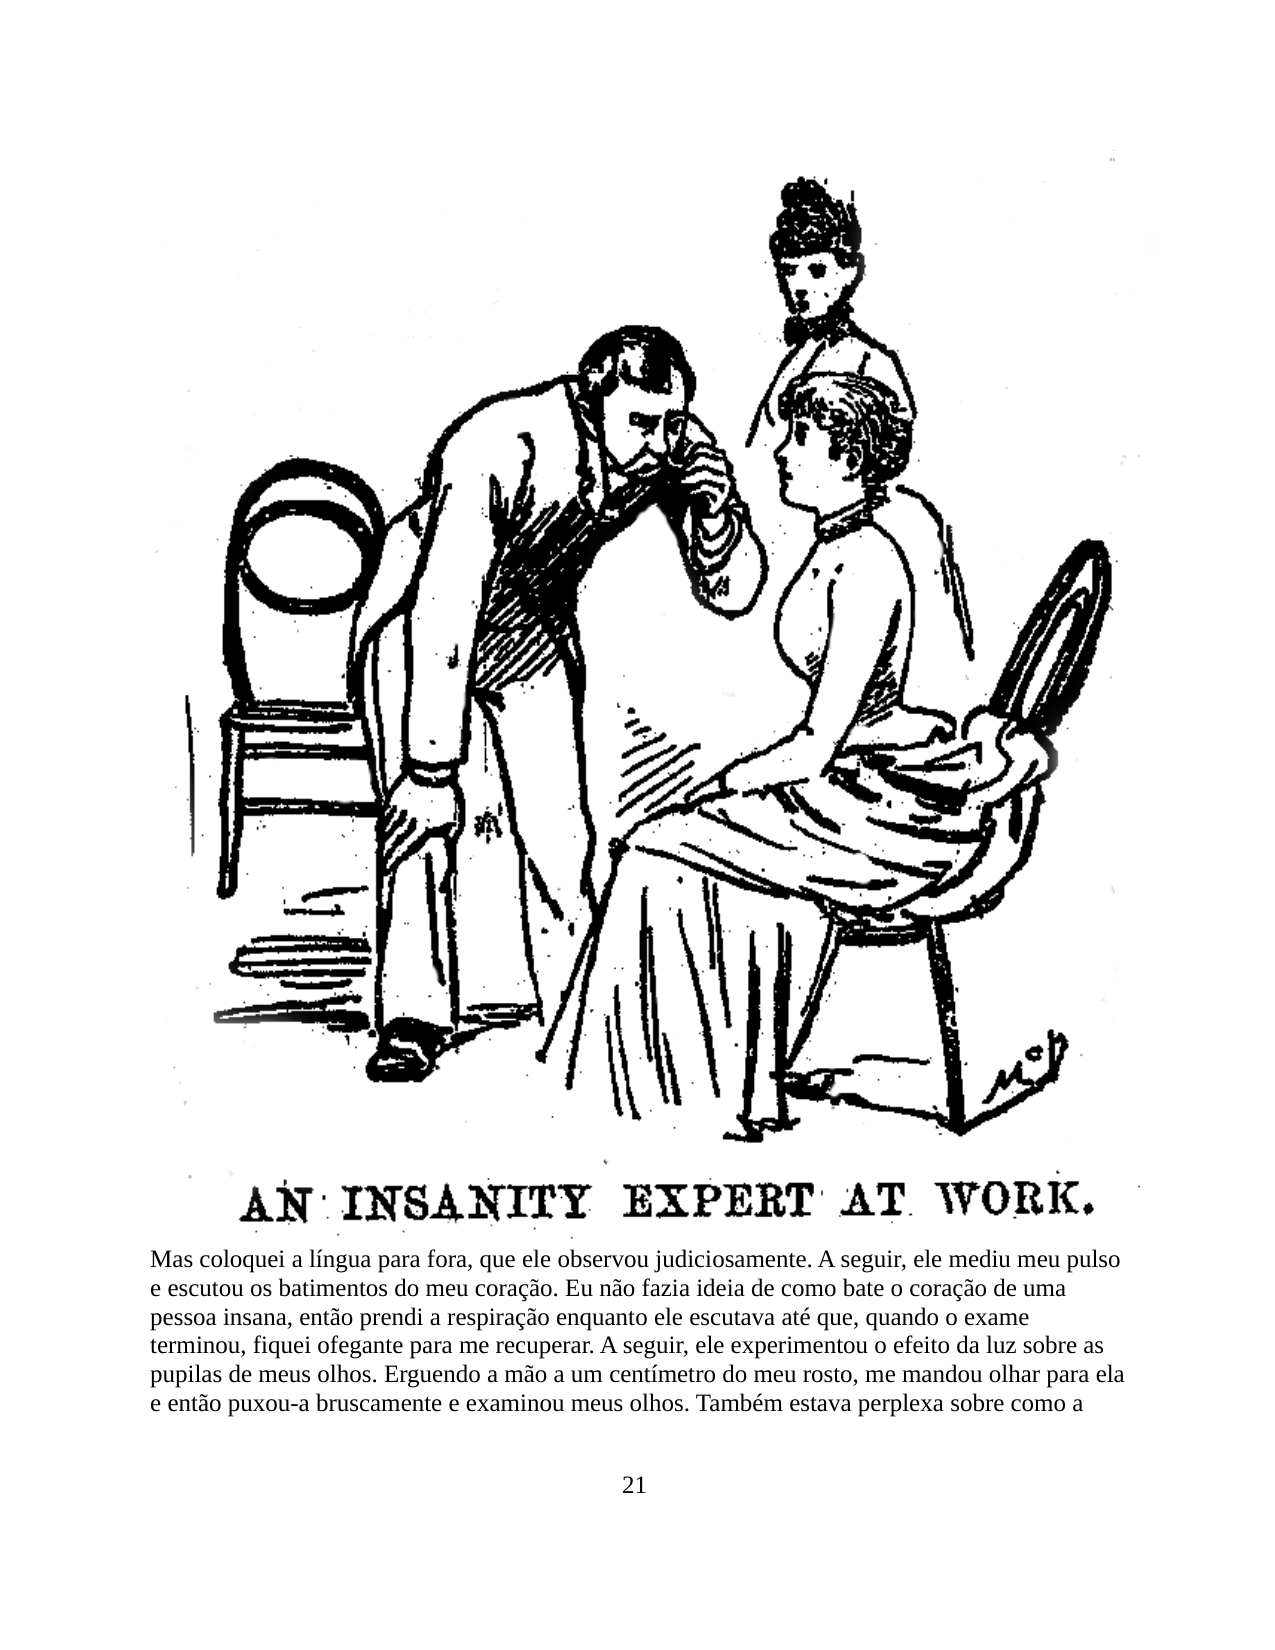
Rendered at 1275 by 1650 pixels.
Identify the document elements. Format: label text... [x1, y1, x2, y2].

picture [150, 150, 1154, 1245]
text Mas coloquei a língua para fora, que ele observou judiciosamente. A seguir, ele mediu meu pulso e escutou os batimentos do meu coração. Eu não fazia ideia de como bate o coração de uma pessoa insana, então prendi a respiração enquanto ele escutava até que, quando o exame terminou, fiquei ofegante para me recuperar. A seguir, ele experimentou o efeito da luz sobre as pupilas de meus olhos. Erguendo a mão a um centímetro do meu rosto, me mandou olhar para ela e então puxou-a bruscamente e examinou meus olhos. Também estava perplexa sobre como a [150, 1245, 1125, 1417]
